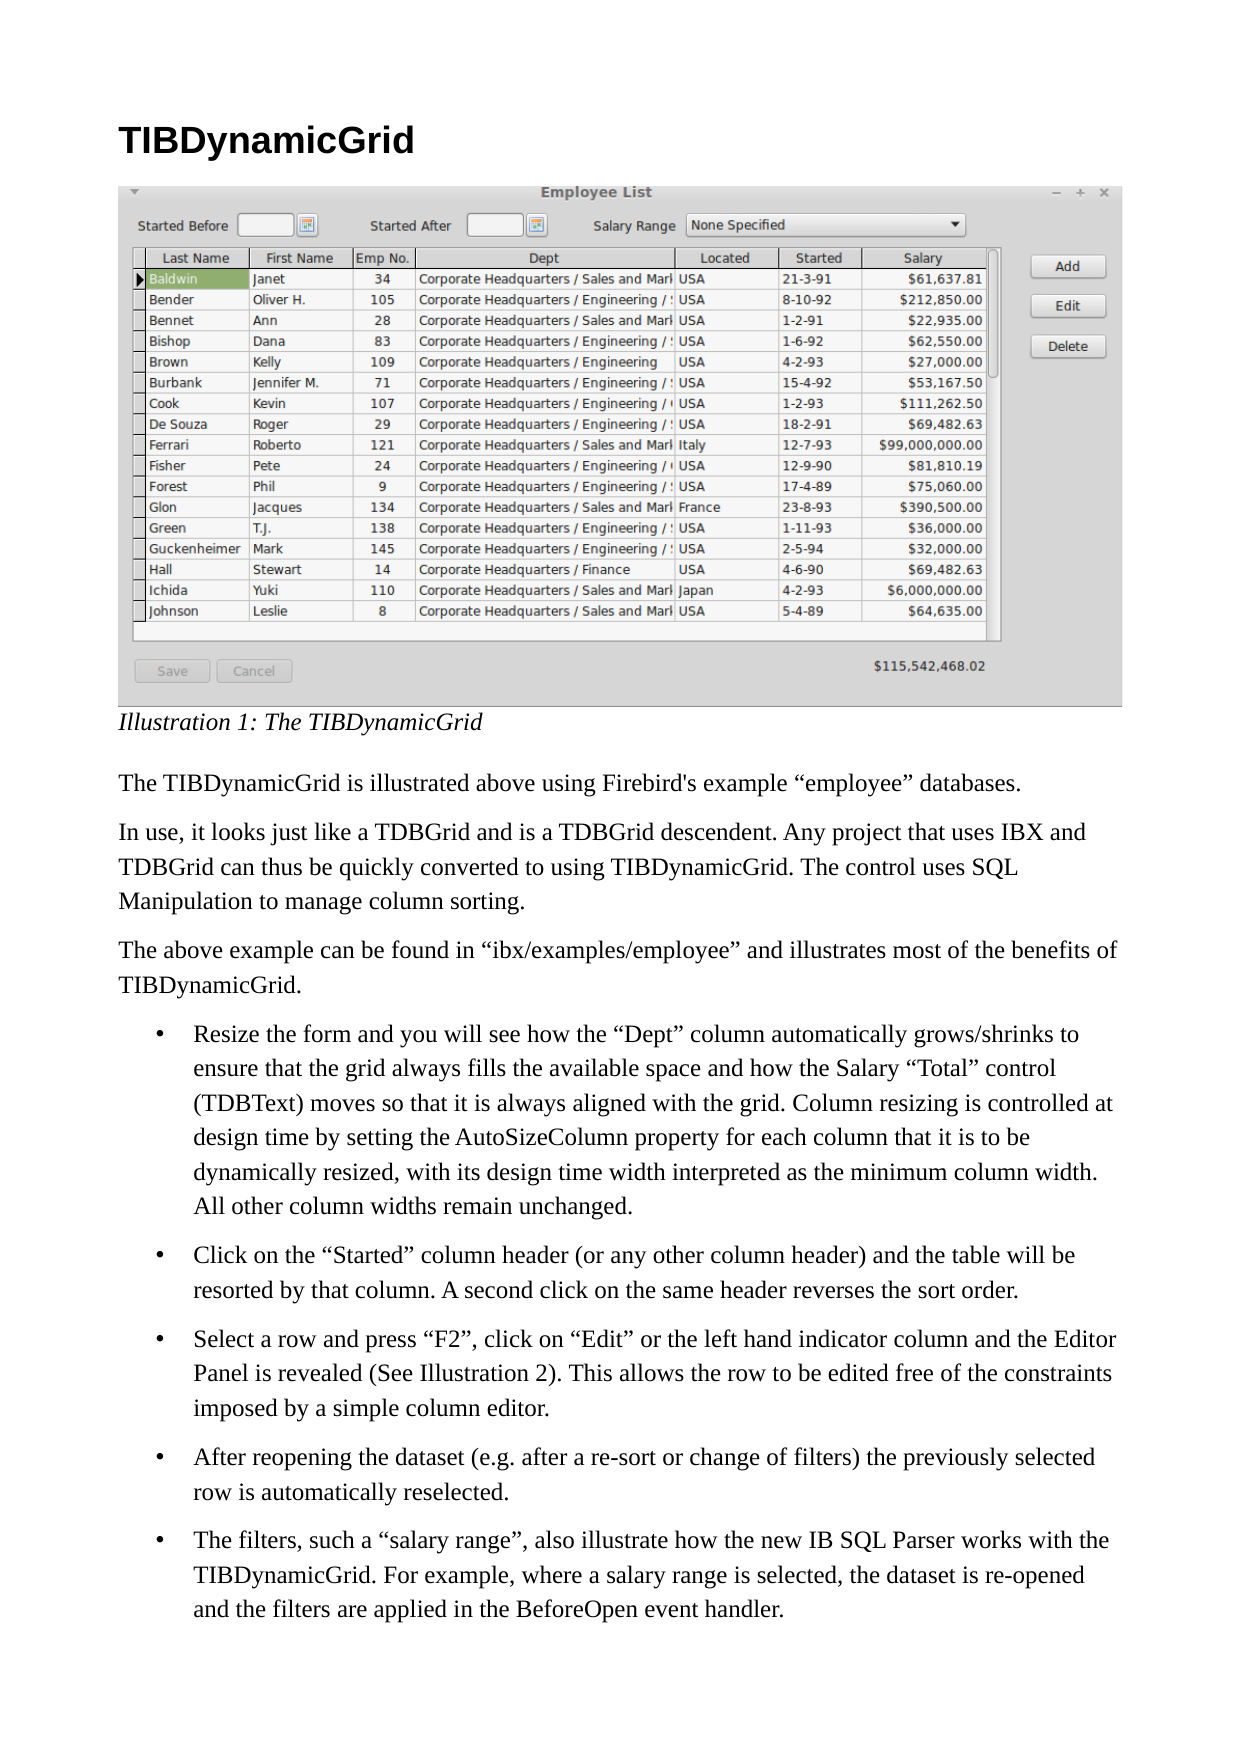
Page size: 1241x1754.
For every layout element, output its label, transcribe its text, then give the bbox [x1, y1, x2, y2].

list The filters, such a “salary range”, also illustrate how the new IB SQL Parser works with the TIBDynamicGrid. For example, where a salary range is selected, the dataset is re-opened and the filters are applied in the BeforeOpen event handler. [156, 1526, 1122, 1623]
list After reopening the dataset (e.g. after a re-sort or change of filters) the previously selected row is automatically reselected. [156, 1442, 1122, 1505]
text The TIBDynamicGrid is illustrated above using Firebird's example “employee” databases. [118, 736, 1122, 797]
text [118, 174, 1122, 186]
subtitle TIBDynamicGrid [118, 118, 1122, 162]
text In use, it looks just like a TDBGrid and is a TDBGrid descendent. Any project that uses IBX and TDBGrid can thus be quickly converted to using TIBDynamicGrid. The control uses SQL Manipulation to manage column sorting. [118, 817, 1122, 915]
text The above example can be found in “ibx/examples/employee” and illustrates most of the benefits of TIBDynamicGrid. [118, 936, 1122, 999]
text Illustration 1: The TIBDynamicGrid [118, 707, 1122, 736]
list Select a row and press “F2”, click on “Edit” or the left hand indicator column and the Editor Panel is revealed (See Illustration 2). This allows the row to be edited free of the constraints imposed by a simple column editor. [156, 1324, 1122, 1422]
list Click on the “Started” column header (or any other column header) and the table will be resorted by that column. A second click on the same header reverses the sort order. [156, 1241, 1122, 1304]
picture [118, 186, 1123, 707]
list Resize the form and you will see how the “Dept” column automatically grows/shrinks to ensure that the grid always fills the available space and how the Salary “Total” control (TDBText) moves so that it is always aligned with the grid. Column resizing is controlled at design time by setting the AutoSizeColumn property for each column that it is to be dynamically resized, with its design time width interpreted as the minimum column width. All other column widths remain unchanged. [156, 1019, 1122, 1220]
